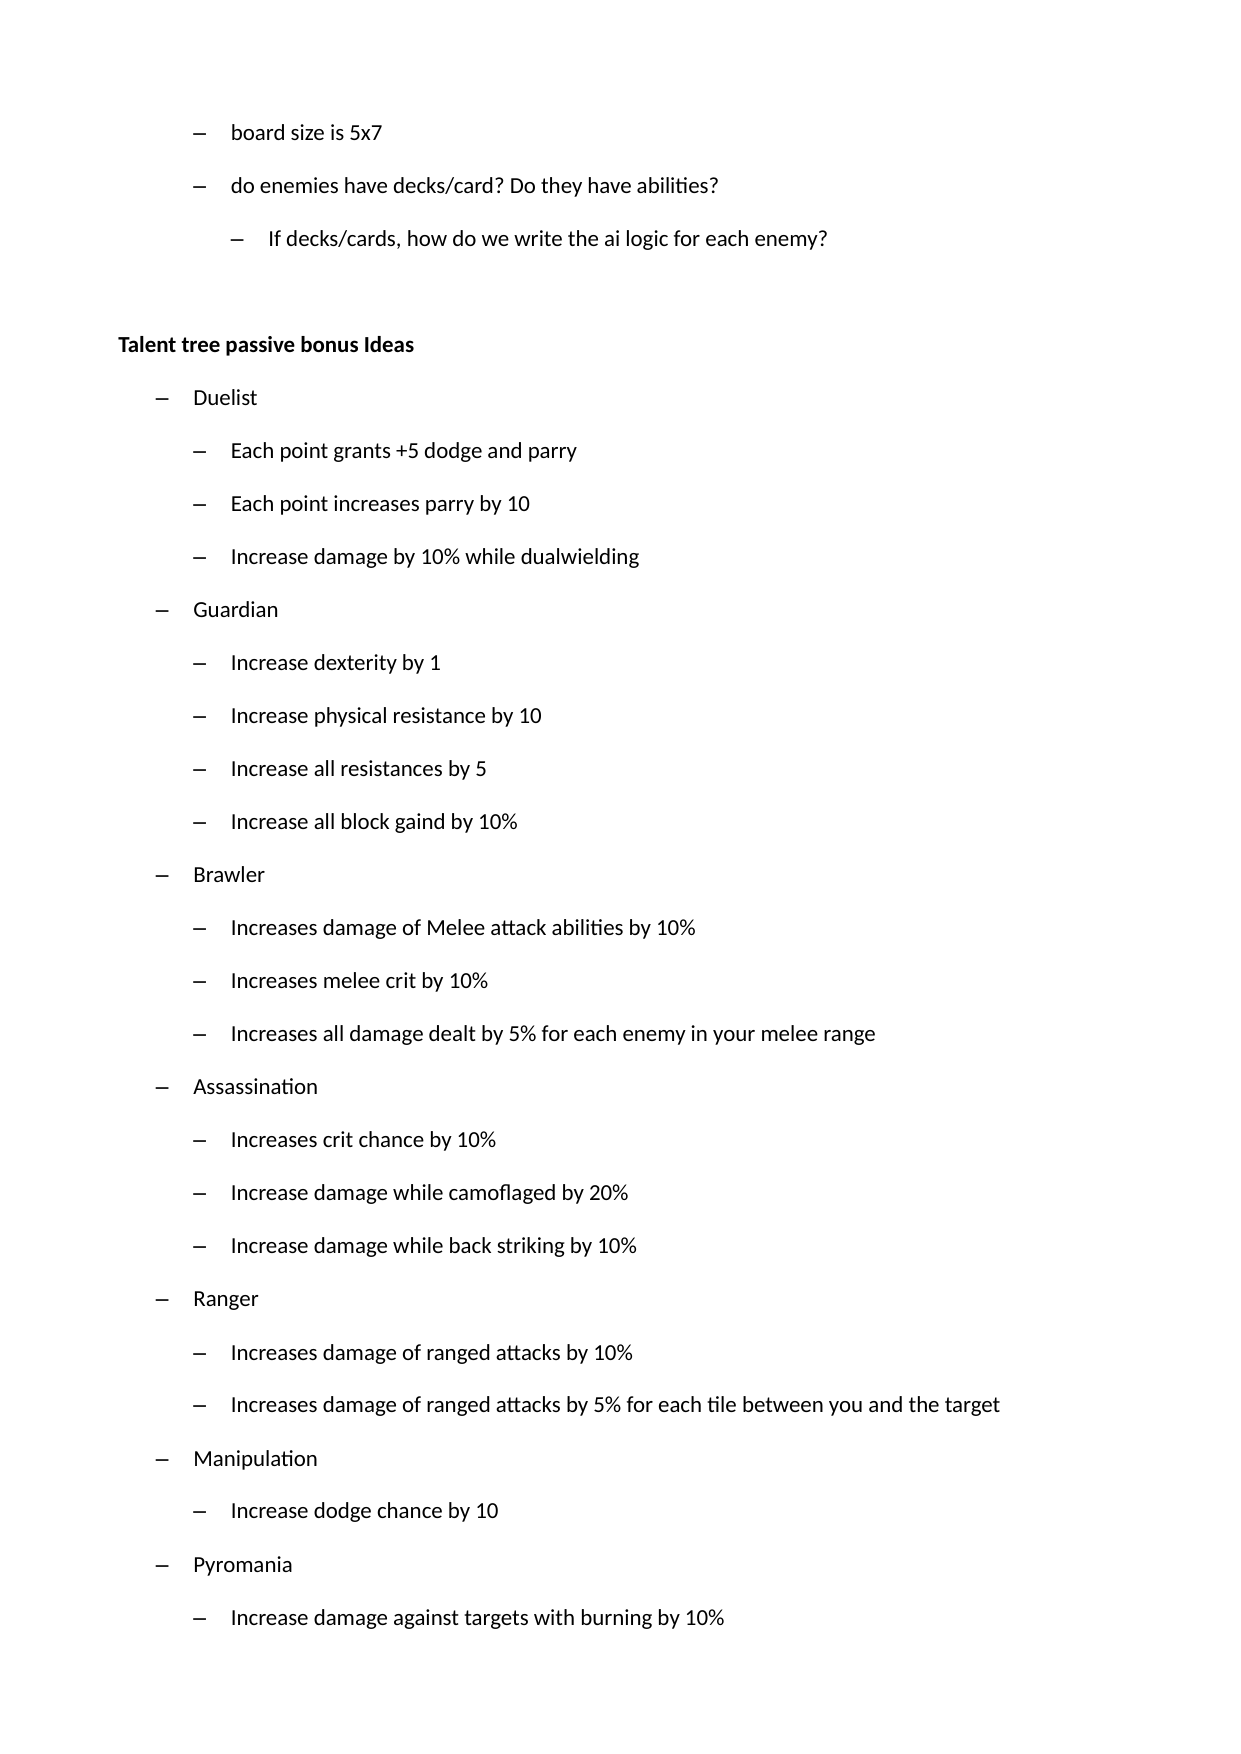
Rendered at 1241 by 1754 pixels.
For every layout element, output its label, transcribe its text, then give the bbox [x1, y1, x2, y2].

list Each point increases parry by 10 [193, 489, 1122, 517]
list Increases damage of ranged attacks by 5% for each tile between you and the target [193, 1391, 1122, 1419]
list Duelist [156, 383, 1122, 411]
list Pyromania [156, 1550, 1122, 1578]
list Increase damage while back striking by 10% [193, 1232, 1122, 1259]
list Increase damage while camoflaged by 20% [193, 1178, 1122, 1207]
list Guardian [156, 595, 1122, 623]
list Increase all resistances by 5 [193, 754, 1122, 782]
list Manipulation [156, 1444, 1122, 1472]
list do enemies have decks/card? Do they have abilities? [193, 171, 1122, 199]
list Increases melee crit by 10% [193, 966, 1122, 994]
list Increase all block gaind by 10% [193, 807, 1122, 835]
list Increase damage against targets with burning by 10% [193, 1603, 1122, 1631]
list Each point grants +5 dodge and parry [193, 436, 1122, 464]
list Increases damage of ranged attacks by 10% [193, 1338, 1122, 1366]
list If decks/cards, how do we write the ai logic for each enemy? [231, 224, 1122, 252]
list Increase physical resistance by 10 [193, 701, 1122, 729]
list Increase damage by 10% while dualwielding [193, 542, 1122, 570]
list Ranger [156, 1284, 1122, 1313]
list Increases crit chance by 10% [193, 1126, 1122, 1153]
list Increase dodge chance by 10 [193, 1497, 1122, 1525]
list board size is 5x7 [193, 118, 1122, 146]
list Increase dexterity by 1 [193, 648, 1122, 676]
list Increases damage of Melee attack abilities by 10% [193, 913, 1122, 941]
list Brawler [156, 860, 1122, 888]
list Increases all damage dealt by 5% for each enemy in your melee range [193, 1019, 1122, 1047]
text Talent tree passive bonus Ideas [118, 330, 1122, 358]
list Assassination [156, 1072, 1122, 1101]
